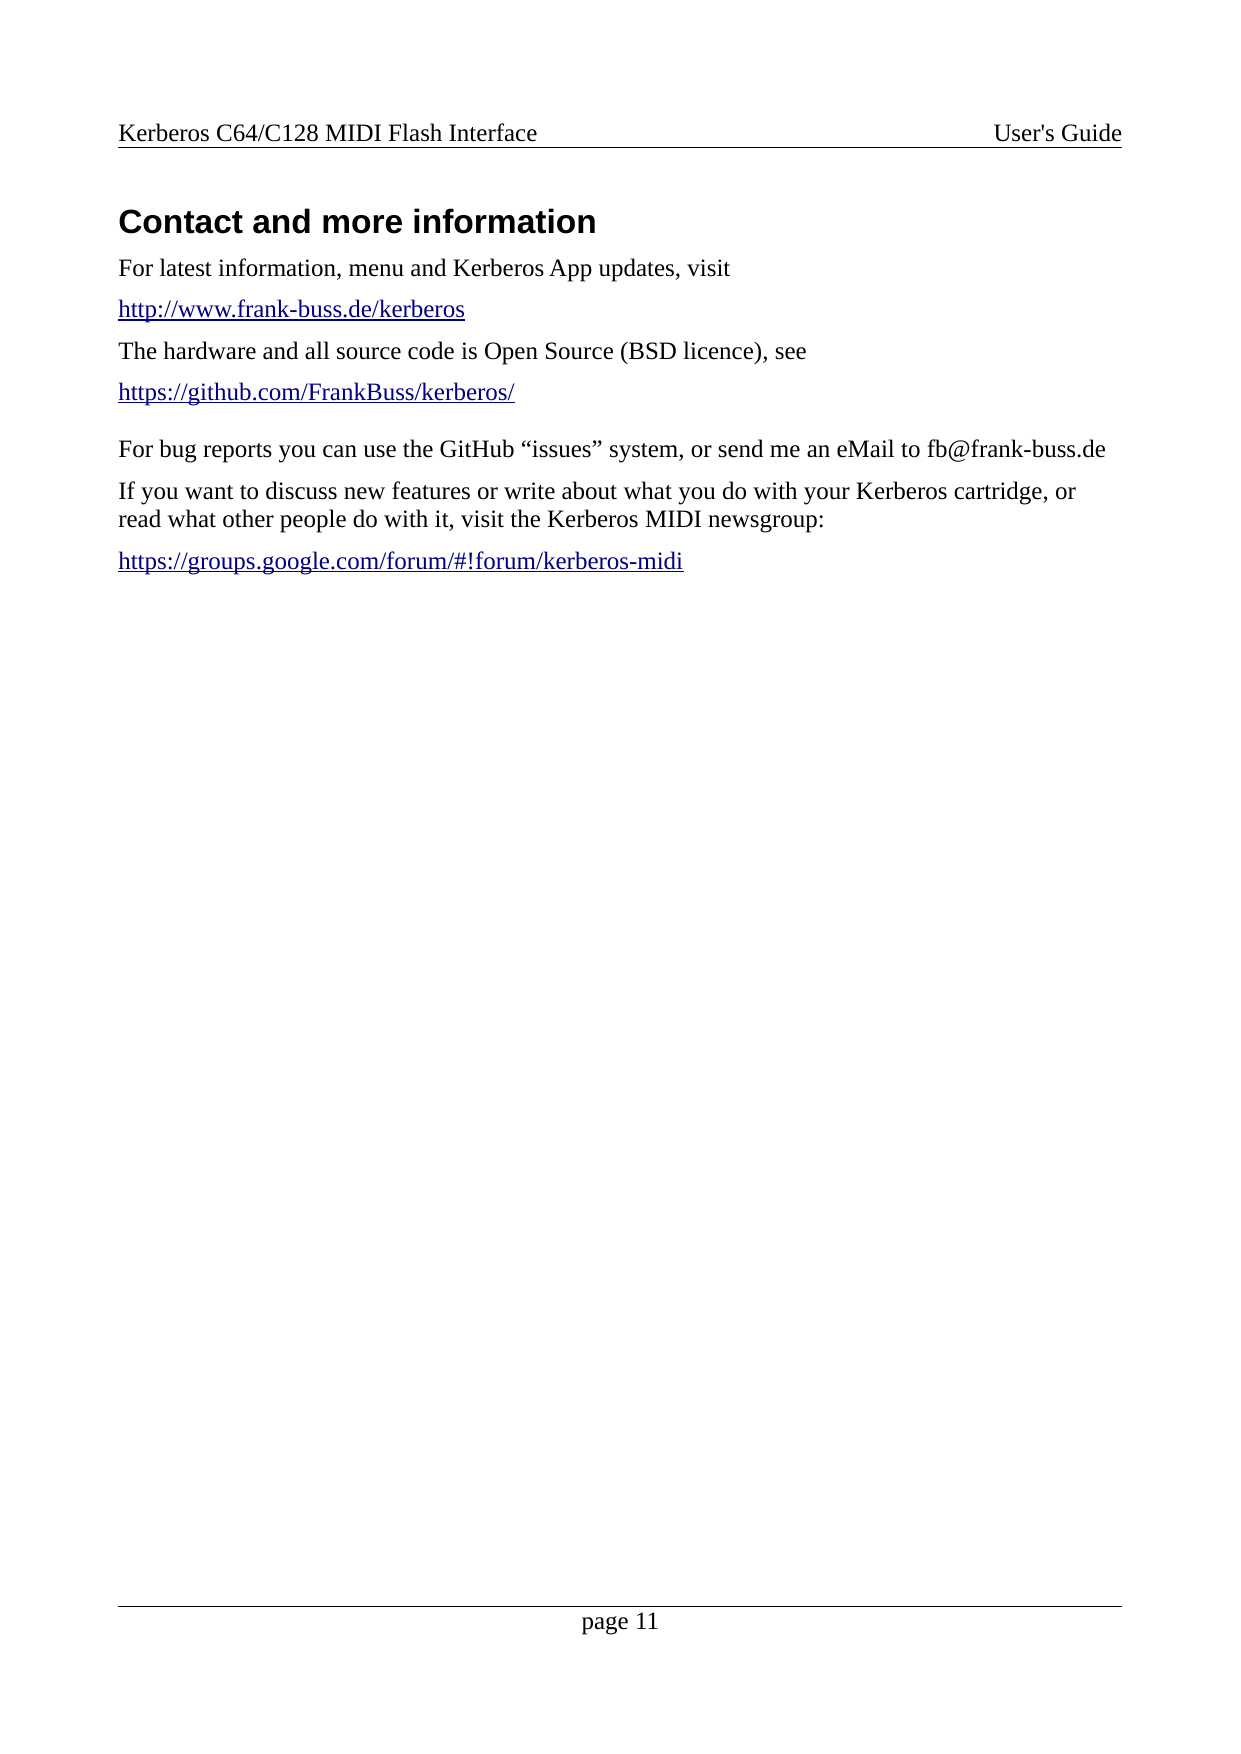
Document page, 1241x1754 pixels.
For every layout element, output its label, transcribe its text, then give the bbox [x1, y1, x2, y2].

text https://github.com/FrankBuss/kerberos/ [118, 377, 1122, 406]
text For latest information, menu and Kerberos App updates, visit [118, 253, 1122, 282]
text https://groups.google.com/forum/#!forum/kerberos-midi [118, 546, 1122, 574]
text For bug reports you can use the GitHub “issues” system, or send me an eMail to fb@frank-buss.de [118, 434, 1122, 463]
text The hardware and all source code is Open Source (BSD licence), see [118, 336, 1122, 364]
text If you want to discuss new features or write about what you do with your Kerberos cartridge, or read what other people do with it, visit the Kerberos MIDI newsgroup: [118, 476, 1122, 533]
text http://www.frank-buss.de/kerberos [118, 294, 1122, 323]
subtitle Contact and more information [118, 202, 1122, 241]
